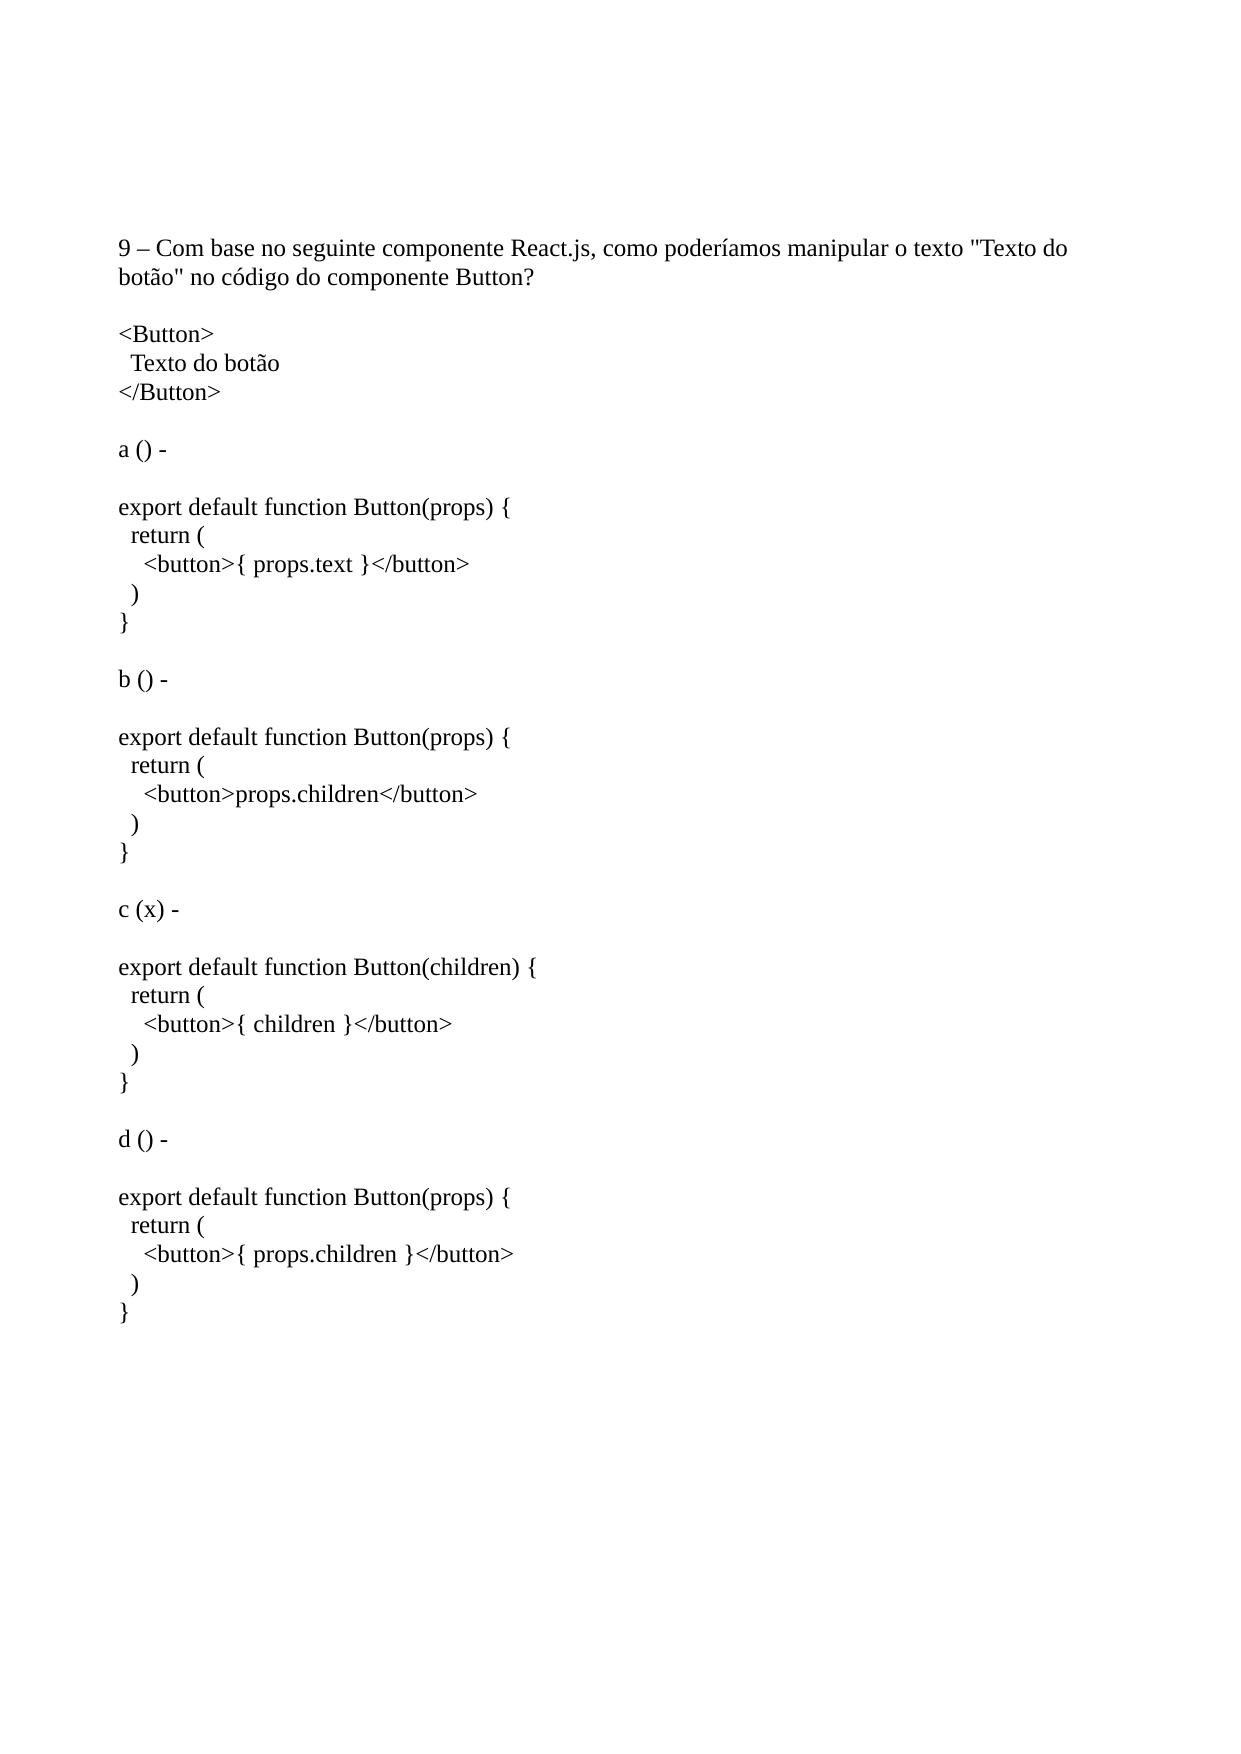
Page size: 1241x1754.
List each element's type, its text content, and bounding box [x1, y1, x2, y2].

text Texto do botão [118, 348, 1122, 377]
text b () - [118, 664, 1122, 693]
text 9 – Com base no seguinte componente React.js, como poderíamos manipular o texto "Texto do botão" no código do componente Button? [118, 233, 1122, 291]
text return ( [118, 981, 1122, 1009]
text } [118, 1297, 1122, 1326]
text } [118, 607, 1122, 636]
text <button>{ props.children }</button> [118, 1239, 1122, 1268]
text ) [118, 1038, 1122, 1067]
text d () - [118, 1124, 1122, 1153]
text } [118, 837, 1122, 866]
text <button>{ props.text }</button> [118, 549, 1122, 578]
text </Button> [118, 377, 1122, 406]
text return ( [118, 521, 1122, 549]
text c (x) - [118, 894, 1122, 923]
text export default function Button(props) { [118, 722, 1122, 751]
text export default function Button(props) { [118, 492, 1122, 521]
text export default function Button(children) { [118, 952, 1122, 981]
text return ( [118, 1211, 1122, 1239]
text a () - [118, 434, 1122, 463]
text <Button> [118, 319, 1122, 348]
text ) [118, 1268, 1122, 1297]
text ) [118, 578, 1122, 607]
text ) [118, 808, 1122, 837]
text <button>props.children</button> [118, 779, 1122, 808]
text export default function Button(props) { [118, 1182, 1122, 1211]
text } [118, 1067, 1122, 1096]
text return ( [118, 751, 1122, 779]
text <button>{ children }</button> [118, 1009, 1122, 1038]
